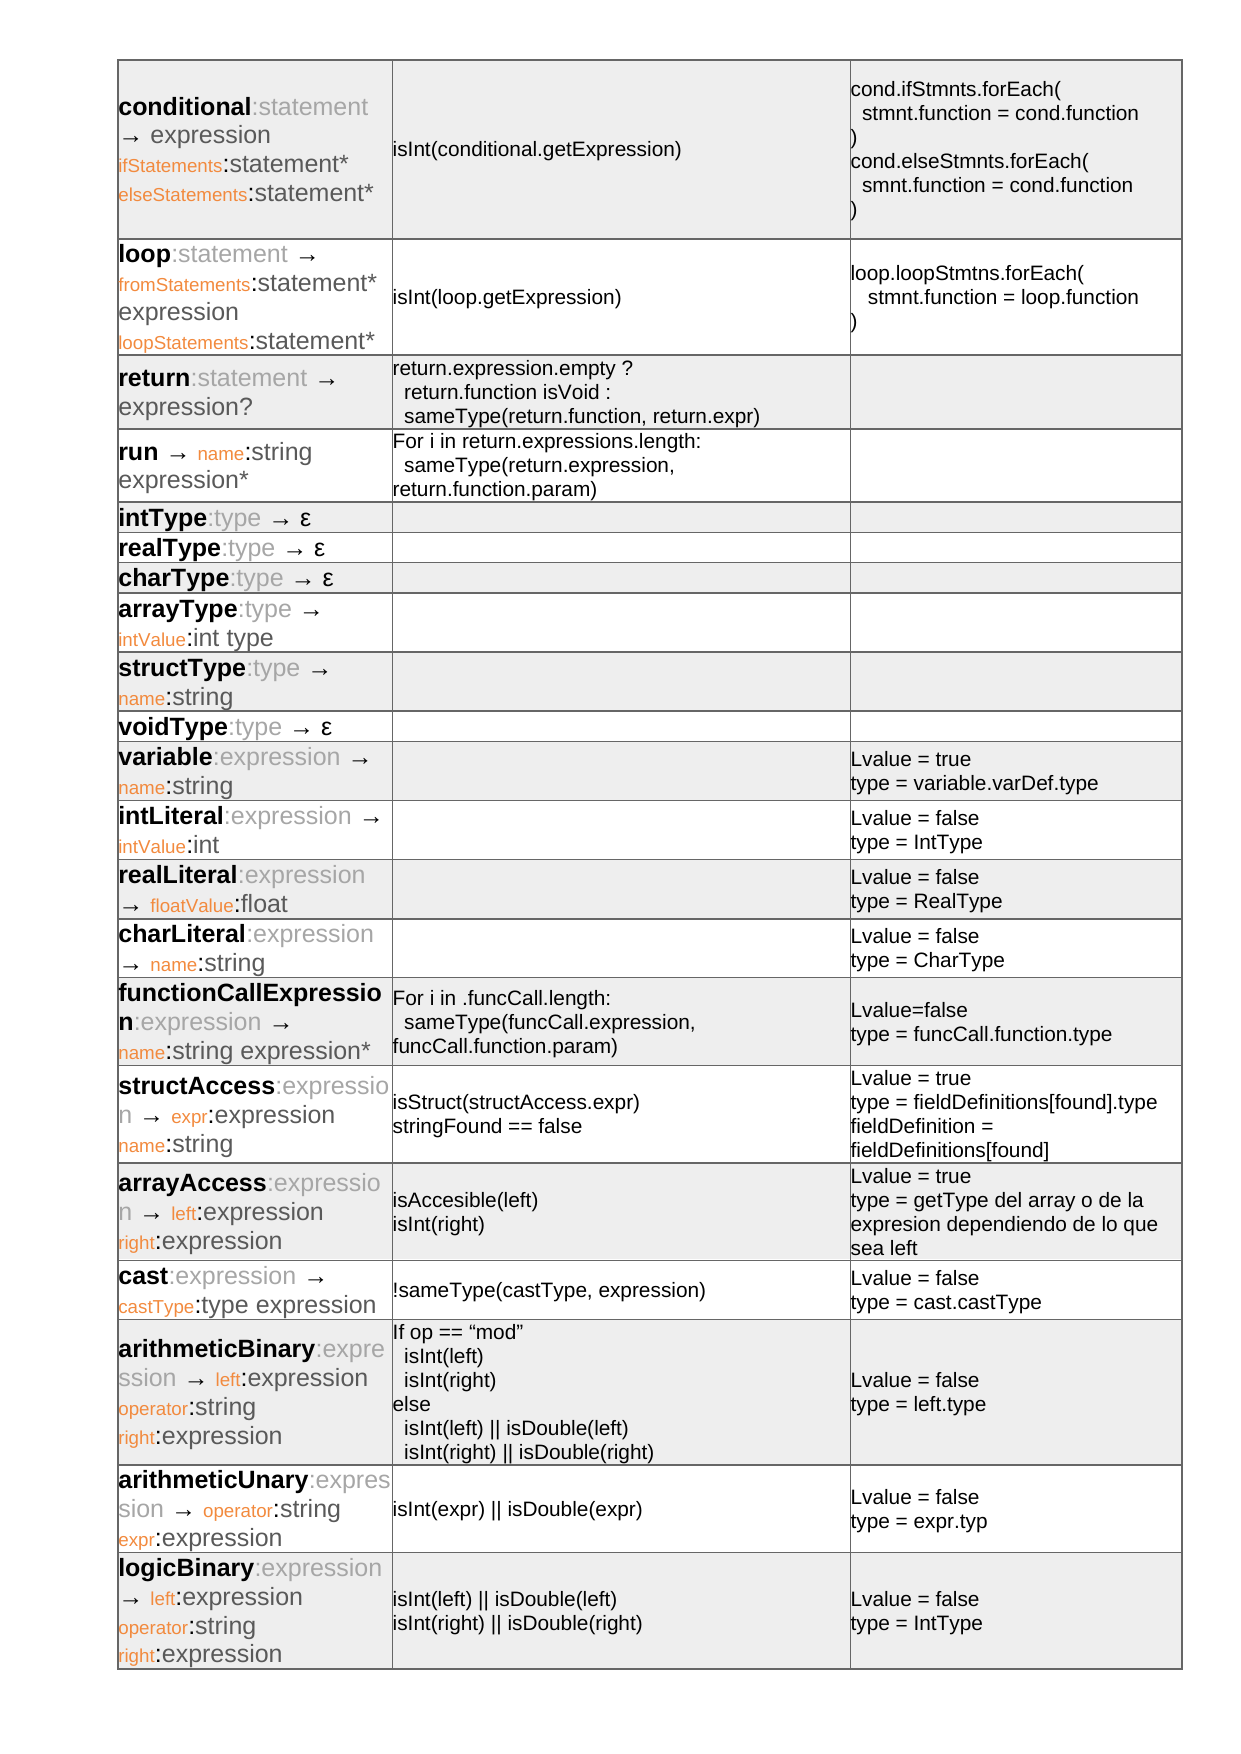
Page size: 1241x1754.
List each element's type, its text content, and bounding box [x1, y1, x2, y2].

table_cell Lvalue = false type = IntType [851, 801, 1181, 859]
table_cell Lvalue = false type = IntType [851, 1553, 1181, 1668]
table_cell Lvalue = false type = CharType [851, 920, 1181, 977]
table_cell [851, 503, 1181, 532]
table_cell For i in return.expressions.length: sameType(return.expression, return.function.param) [393, 430, 850, 501]
table_cell charType:type → ε [119, 563, 392, 592]
table_cell isInt(expr) || isDouble(expr) [393, 1466, 850, 1552]
table_cell variable:expression → name:string [119, 742, 392, 800]
table_cell !sameType(castType, expression) [393, 1261, 850, 1318]
table_cell functionCallExpression:expression → name:string expression* [119, 978, 392, 1065]
table_cell [851, 356, 1181, 428]
table_cell isAccesible(left) isInt(right) [393, 1164, 850, 1259]
table_cell intLiteral:expression → intValue:int [119, 801, 392, 859]
table_cell Lvalue = true type = variable.varDef.type [851, 742, 1181, 800]
table_cell [851, 430, 1181, 501]
table_cell return.expression.empty ? return.function isVoid : sameType(return.function, return.expr) [393, 356, 850, 428]
table_cell conditional:statement → expression ifStatements:statement* elseStatements:statement* [119, 61, 392, 238]
table_cell Lvalue = false type = left.type [851, 1320, 1181, 1464]
table_cell Lvalue = true type = getType del array o de la expresion dependiendo de lo que sea left [851, 1164, 1181, 1259]
table_cell isInt(left) || isDouble(left) isInt(right) || isDouble(right) [393, 1553, 850, 1668]
table_cell charLiteral:expression → name:string [119, 920, 392, 977]
table_cell [851, 533, 1181, 562]
table_cell [393, 563, 850, 592]
table_cell [393, 653, 850, 710]
table_cell If op == “mod” isInt(left) isInt(right) else isInt(left) || isDouble(left) isInt(right) || isDouble(right) [393, 1320, 850, 1464]
table_cell isInt(loop.getExpression) [393, 240, 850, 354]
table_cell Lvalue = false type = RealType [851, 860, 1181, 918]
table_cell loop:statement → fromStatements:statement* expression loopStatements:statement* [119, 240, 392, 354]
table_cell arithmeticBinary:expression → left:expression operator:string right:expression [119, 1320, 392, 1464]
table_cell realType:type → ε [119, 533, 392, 562]
table_cell [393, 594, 850, 651]
table_cell cond.ifStmnts.forEach( stmnt.function = cond.function ) cond.elseStmnts.forEach( smnt.function = cond.function ) [851, 61, 1181, 238]
table_cell isStruct(structAccess.expr) stringFound == false [393, 1066, 850, 1162]
table_cell Lvalue = false type = expr.typ [851, 1466, 1181, 1552]
table_cell arrayType:type → intValue:int type [119, 594, 392, 651]
table_cell realLiteral:expression → floatValue:float [119, 860, 392, 918]
table_cell [851, 712, 1181, 741]
table_cell [851, 594, 1181, 651]
table_cell [393, 860, 850, 918]
table_cell [851, 653, 1181, 710]
table_cell [393, 712, 850, 741]
table_cell [851, 563, 1181, 592]
table_cell logicBinary:expression → left:expression operator:string right:expression [119, 1553, 392, 1668]
table_cell intType:type → ε [119, 503, 392, 532]
table_cell For i in .funcCall.length: sameType(funcCall.expression, funcCall.function.param) [393, 978, 850, 1065]
table_cell return:statement → expression? [119, 356, 392, 428]
table_cell [393, 742, 850, 800]
table_cell Lvalue = false type = cast.castType [851, 1261, 1181, 1318]
table_cell voidType:type → ε [119, 712, 392, 741]
table_cell arrayAccess:expression → left:expression right:expression [119, 1164, 392, 1259]
table_cell [393, 533, 850, 562]
table_cell Lvalue = true type = fieldDefinitions[found].type fieldDefinition = fieldDefinitions[found] [851, 1066, 1181, 1162]
table_cell Lvalue=false type = funcCall.function.type [851, 978, 1181, 1065]
table_cell [393, 920, 850, 977]
table_cell loop.loopStmtns.forEach( stmnt.function = loop.function ) [851, 240, 1181, 354]
table_cell arithmeticUnary:expression → operator:string expr:expression [119, 1466, 392, 1552]
table_cell isInt(conditional.getExpression) [393, 61, 850, 238]
table_cell structType:type → name:string [119, 653, 392, 710]
table_cell run → name:string expression* [119, 430, 392, 501]
table_cell cast:expression → castType:type expression [119, 1261, 392, 1318]
table_cell [393, 503, 850, 532]
table_cell structAccess:expression → expr:expression name:string [119, 1066, 392, 1162]
table_cell [393, 801, 850, 859]
